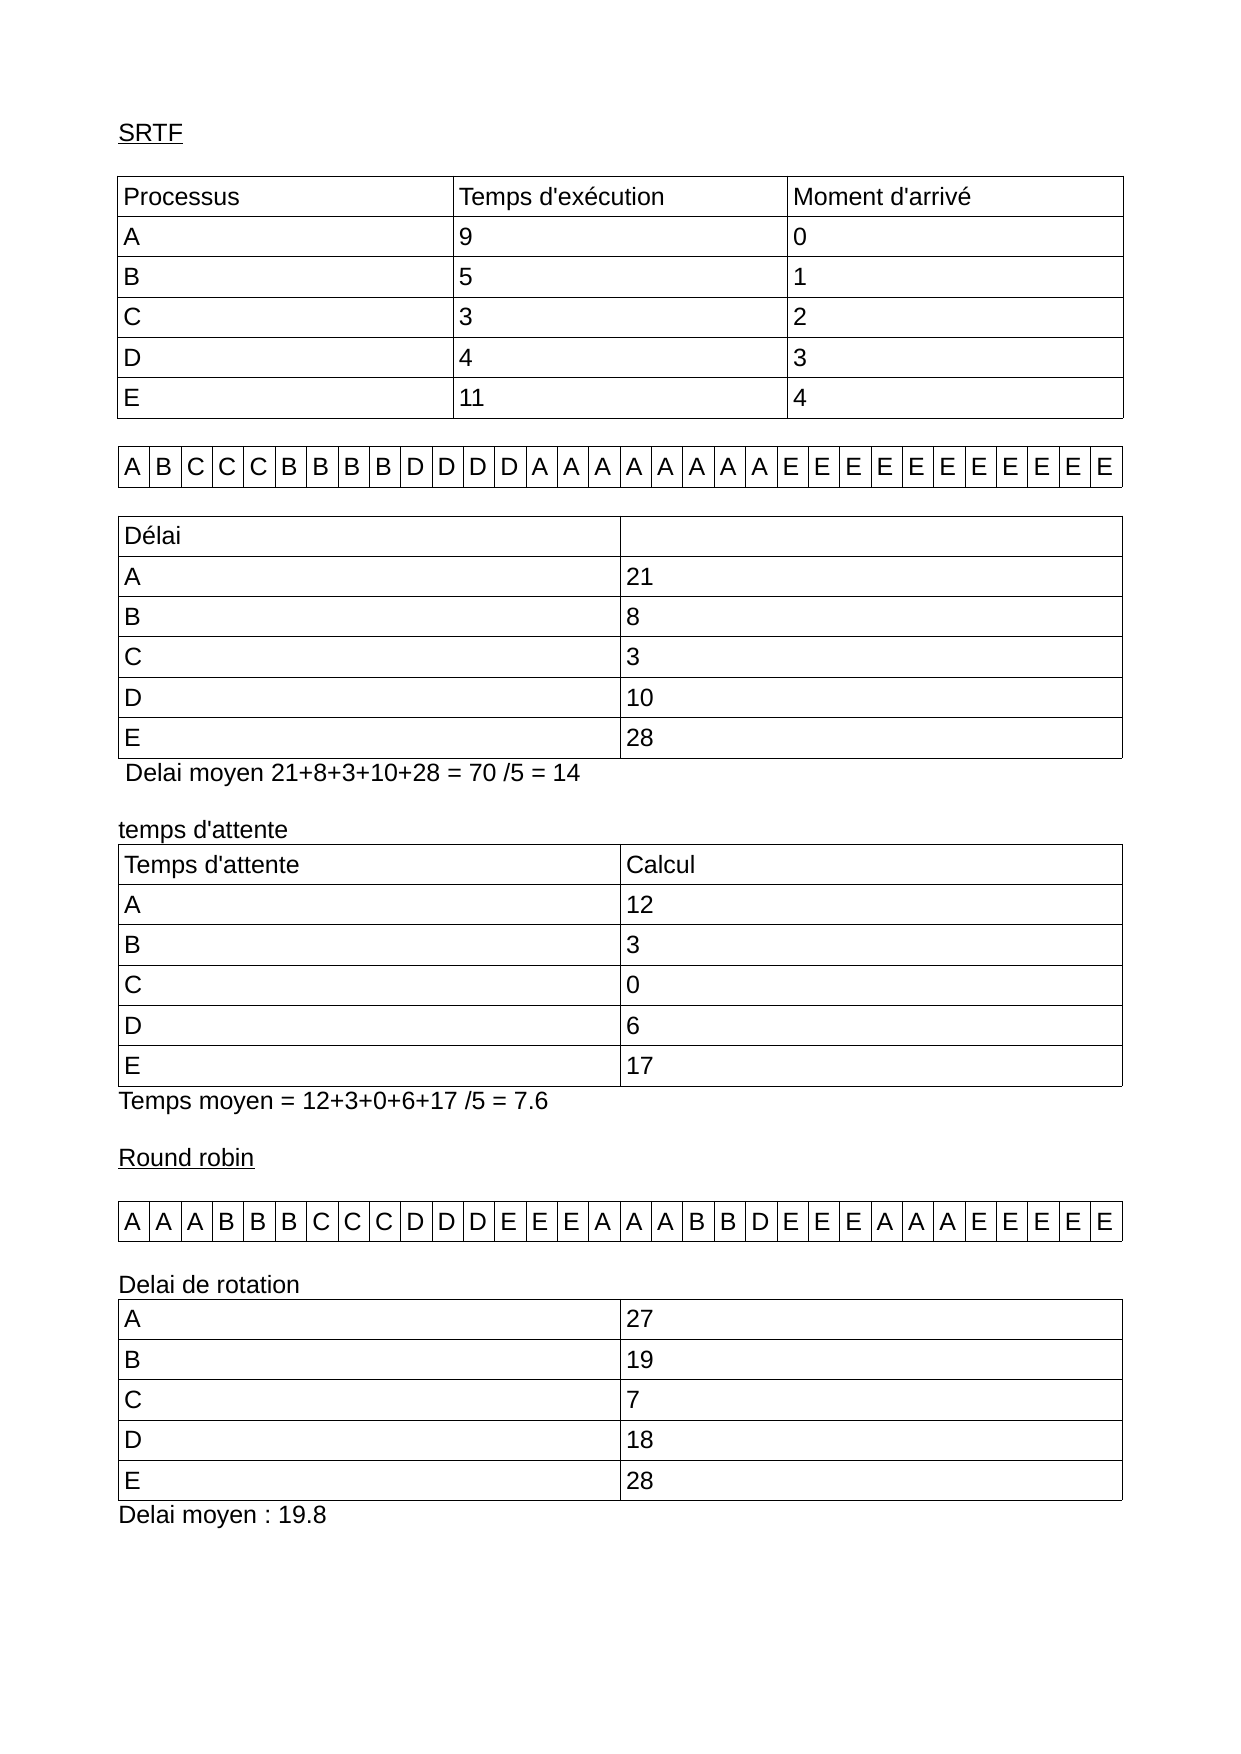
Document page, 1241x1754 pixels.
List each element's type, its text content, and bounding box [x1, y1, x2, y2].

table_header D [746, 1202, 777, 1241]
table_header A [150, 1202, 181, 1241]
table_header E [1060, 1202, 1090, 1241]
table_header E [1028, 1202, 1059, 1241]
table_header C [370, 1202, 400, 1241]
table_header Temps d'exécution [454, 177, 787, 216]
table_cell 3 [454, 298, 787, 337]
table_cell 3 [621, 637, 1122, 677]
table_cell C [118, 298, 453, 337]
table_header A [652, 1202, 682, 1241]
table_header 27 [621, 1300, 1122, 1339]
table_header [621, 517, 1122, 556]
table_header A [746, 447, 777, 487]
table_header A [715, 447, 745, 487]
table_header Moment d'arrivé [788, 177, 1123, 216]
table_header A [683, 447, 714, 487]
table_cell 8 [621, 597, 1122, 636]
table_cell C [119, 1380, 620, 1419]
table_header Processus [118, 177, 453, 216]
table_header E [558, 1202, 588, 1241]
table_header D [495, 447, 526, 487]
table_cell D [119, 1006, 620, 1045]
table_header A [903, 1202, 933, 1241]
table_header A [589, 1202, 620, 1241]
table_cell 11 [454, 378, 787, 417]
table_cell 0 [788, 217, 1123, 256]
text Delai de rotation [118, 1270, 1122, 1299]
table_cell 28 [621, 718, 1122, 757]
table_header Délai [119, 517, 620, 556]
table_header A [652, 447, 682, 487]
table_header D [464, 447, 494, 487]
table_header D [401, 1202, 432, 1241]
table_header D [401, 447, 432, 487]
table_cell C [119, 966, 620, 1005]
table_cell 19 [621, 1340, 1122, 1379]
table_header E [1091, 1202, 1122, 1241]
table_cell C [119, 637, 620, 677]
table_header E [840, 1202, 871, 1241]
table_header A [527, 447, 557, 487]
table_cell 4 [454, 338, 787, 377]
table_header B [244, 1202, 275, 1241]
table_cell 10 [621, 678, 1122, 717]
table_cell 17 [621, 1046, 1122, 1086]
text SRTF [118, 118, 1122, 147]
table_header C [213, 447, 243, 487]
table_header E [1060, 447, 1090, 487]
text Delai moyen : 19.8 [118, 1501, 1122, 1529]
table_header E [1091, 447, 1122, 487]
table_header E [840, 447, 871, 487]
table_header A [558, 447, 588, 487]
table_header B [715, 1202, 745, 1241]
table_header B [150, 447, 181, 487]
table_cell 2 [788, 298, 1123, 337]
table_header E [527, 1202, 557, 1241]
table_cell E [119, 1461, 620, 1500]
text temps d'attente [118, 815, 1122, 844]
table_header E [495, 1202, 526, 1241]
table_cell 28 [621, 1461, 1122, 1500]
table_header E [997, 1202, 1027, 1241]
table_cell E [119, 718, 620, 757]
table_header A [589, 447, 620, 487]
table_header B [276, 1202, 306, 1241]
table_header E [809, 1202, 839, 1241]
table_header E [778, 1202, 808, 1241]
table_header B [370, 447, 400, 487]
table_header A [872, 1202, 902, 1241]
table_header C [182, 447, 212, 487]
table_cell D [119, 1421, 620, 1460]
table_cell E [118, 378, 453, 417]
table_header B [683, 1202, 714, 1241]
table_header E [966, 447, 996, 487]
table_header E [997, 447, 1027, 487]
table_cell 0 [621, 966, 1122, 1005]
table_header B [339, 447, 369, 487]
table_cell B [119, 597, 620, 636]
table_header A [621, 447, 651, 487]
text Round robin [118, 1143, 1122, 1172]
table_cell A [119, 557, 620, 596]
table_header Temps d'attente [119, 845, 620, 884]
table_header B [213, 1202, 243, 1241]
table_header A [119, 1202, 149, 1241]
table_header D [433, 1202, 463, 1241]
table_cell A [118, 217, 453, 256]
table_cell A [119, 885, 620, 924]
table_header C [307, 1202, 338, 1241]
text Temps moyen = 12+3+0+6+17 /5 = 7.6 [118, 1087, 1122, 1114]
table_cell 18 [621, 1421, 1122, 1460]
table_header A [119, 447, 149, 487]
table_cell B [118, 257, 453, 297]
table_header A [119, 1300, 620, 1339]
table_header E [778, 447, 808, 487]
table_header E [1028, 447, 1059, 487]
table_cell 5 [454, 257, 787, 297]
table_cell 7 [621, 1380, 1122, 1419]
table_cell E [119, 1046, 620, 1086]
table_header C [244, 447, 275, 487]
table_header D [464, 1202, 494, 1241]
table_header E [966, 1202, 996, 1241]
table_cell 9 [454, 217, 787, 256]
table_header A [621, 1202, 651, 1241]
table_header E [903, 447, 933, 487]
table_cell B [119, 1340, 620, 1379]
table_cell D [119, 678, 620, 717]
table_header E [934, 447, 965, 487]
table_header A [934, 1202, 965, 1241]
text Delai moyen 21+8+3+10+28 = 70 /5 = 14 [118, 759, 1122, 786]
table_header E [872, 447, 902, 487]
table_header C [339, 1202, 369, 1241]
table_cell B [119, 925, 620, 965]
table_cell 21 [621, 557, 1122, 596]
table_cell 6 [621, 1006, 1122, 1045]
table_header A [182, 1202, 212, 1241]
table_header D [433, 447, 463, 487]
table_header Calcul [621, 845, 1122, 884]
table_header B [276, 447, 306, 487]
table_cell 12 [621, 885, 1122, 924]
table_cell D [118, 338, 453, 377]
table_header E [809, 447, 839, 487]
table_cell 3 [621, 925, 1122, 965]
table_cell 1 [788, 257, 1123, 297]
table_cell 3 [788, 338, 1123, 377]
table_header B [307, 447, 338, 487]
table_cell 4 [788, 378, 1123, 417]
